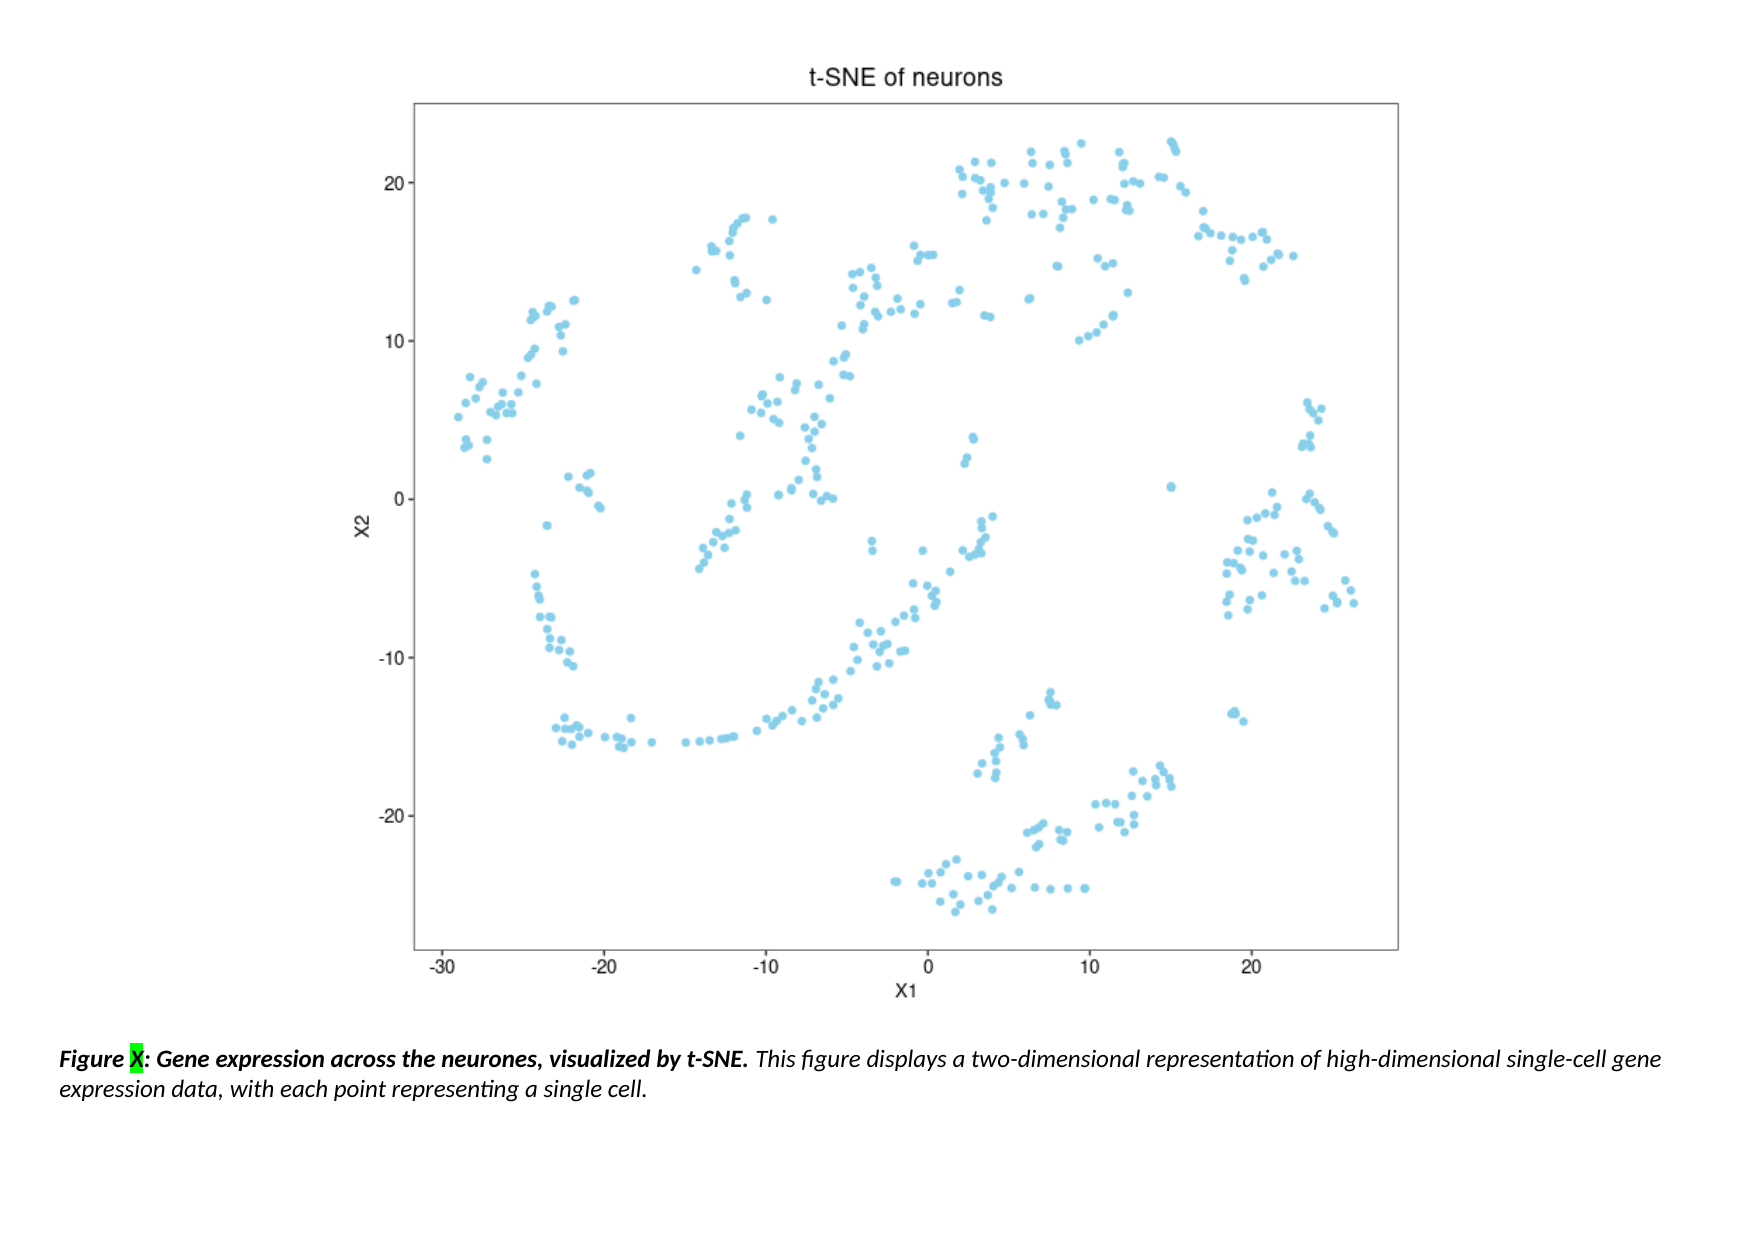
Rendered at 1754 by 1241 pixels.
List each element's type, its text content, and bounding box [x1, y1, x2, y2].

text Figure X: Gene expression across the neurones, visualized by t-SNE. This figure displays a two-dimensional representation of high-dimensional single-cell gene expression data, with each point representing a single cell. [59, 1043, 1695, 1104]
picture [345, 59, 1409, 1013]
